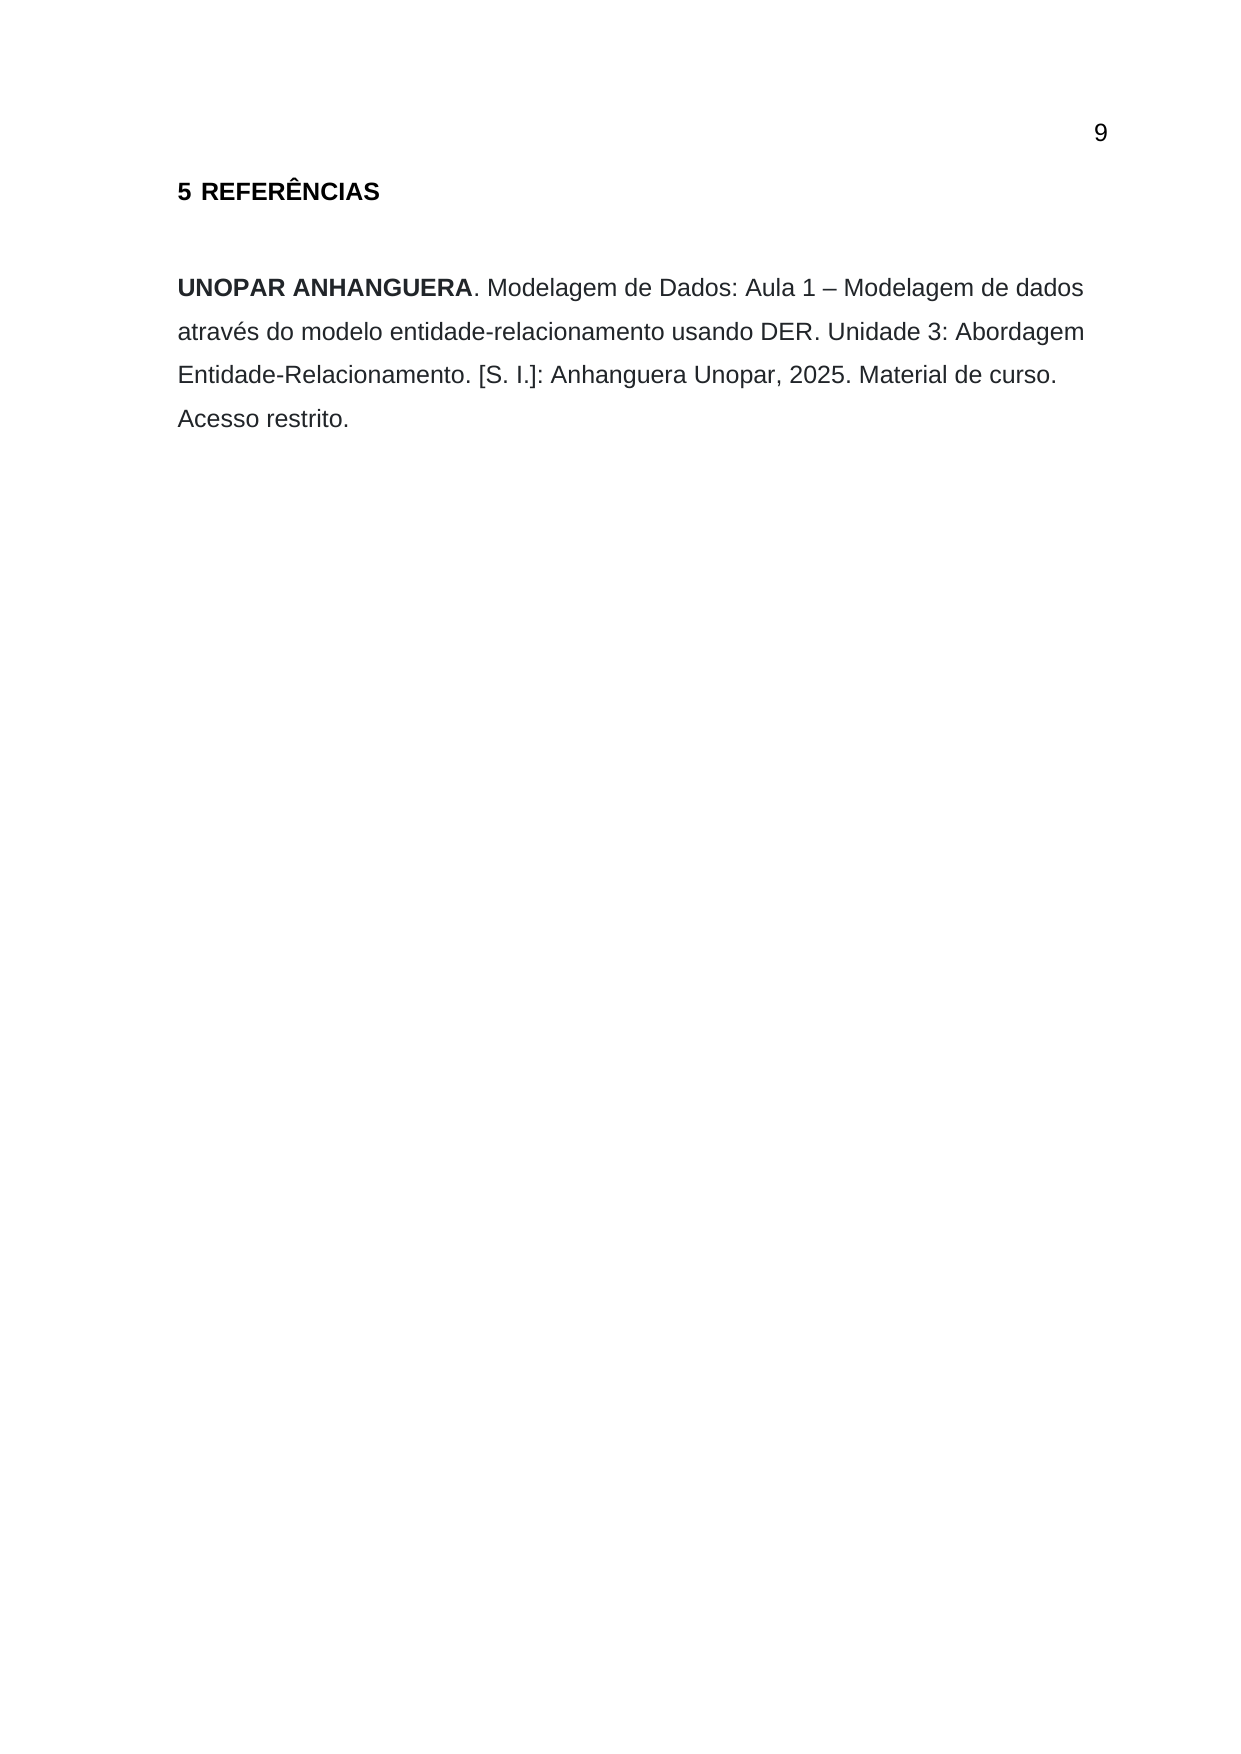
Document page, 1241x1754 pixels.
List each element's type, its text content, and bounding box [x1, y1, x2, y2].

subtitle REFERÊNCIAS [177, 177, 1122, 206]
text UNOPAR ANHANGUERA. Modelagem de Dados: Aula 1 – Modelagem de dados através do modelo entidade-relacionamento usando DER. Unidade 3: Abordagem Entidade-Relacionamento. [S. I.]: Anhanguera Unopar, 2025. Material de curso. Acesso restrito. [177, 258, 1122, 433]
